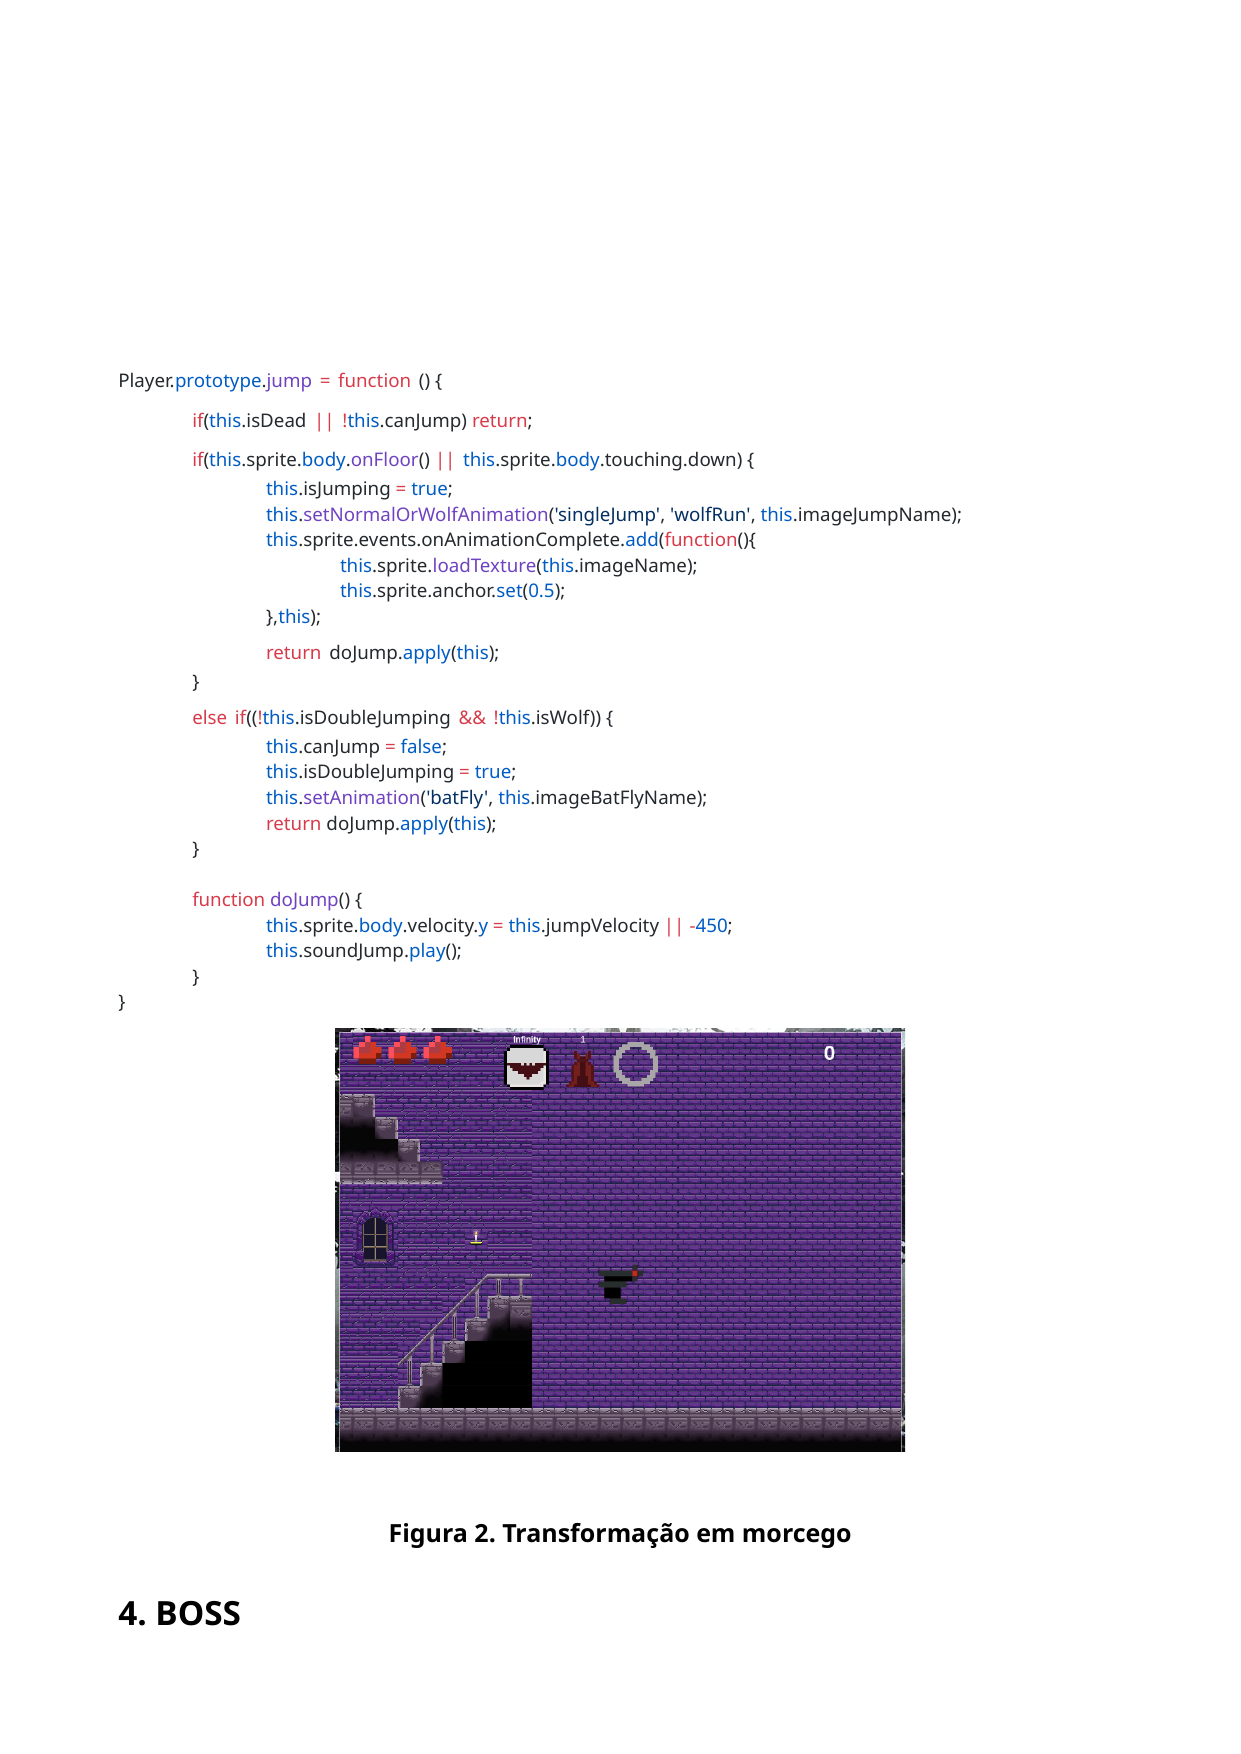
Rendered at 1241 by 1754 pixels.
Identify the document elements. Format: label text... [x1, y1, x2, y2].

text this.canJump = false; [118, 733, 1122, 759]
text this.setAnimation('batFly', this.imageBatFlyName); [118, 784, 1122, 810]
text if(this.sprite.body.onFloor() || this.sprite.body.touching.down) { [118, 436, 1122, 475]
text } [118, 835, 1122, 861]
text this.soundJump.play(); [118, 937, 1122, 963]
text if(this.isDead || !this.canJump) return; [118, 396, 1122, 436]
text else if((!this.isDoubleJumping && !this.isWolf)) { [118, 694, 1122, 733]
text } [118, 963, 1122, 988]
text return doJump.apply(this); [118, 628, 1122, 668]
text this.sprite.anchor.set(0.5); [118, 577, 1122, 603]
text 4. BOSS [118, 1589, 1122, 1635]
text this.sprite.body.velocity.y = this.jumpVelocity || -450; [118, 912, 1122, 937]
text },this); [118, 603, 1122, 628]
text this.sprite.loadTexture(this.imageName); [118, 552, 1122, 577]
text } [118, 668, 1122, 694]
text Player.prototype.jump = function () { [118, 356, 1122, 396]
picture [335, 1028, 906, 1452]
text return doJump.apply(this); [118, 810, 1122, 835]
text this.isDoubleJumping = true; [118, 759, 1122, 784]
text this.setNormalOrWolfAnimation('singleJump', 'wolfRun', this.imageJumpName); [118, 501, 1122, 526]
text Figura 2. Transformação em morcego [118, 1516, 1122, 1550]
text function doJump() { [118, 886, 1122, 912]
text } [118, 988, 1122, 1014]
text this.isJumping = true; [118, 475, 1122, 501]
text this.sprite.events.onAnimationComplete.add(function(){ [118, 526, 1122, 552]
